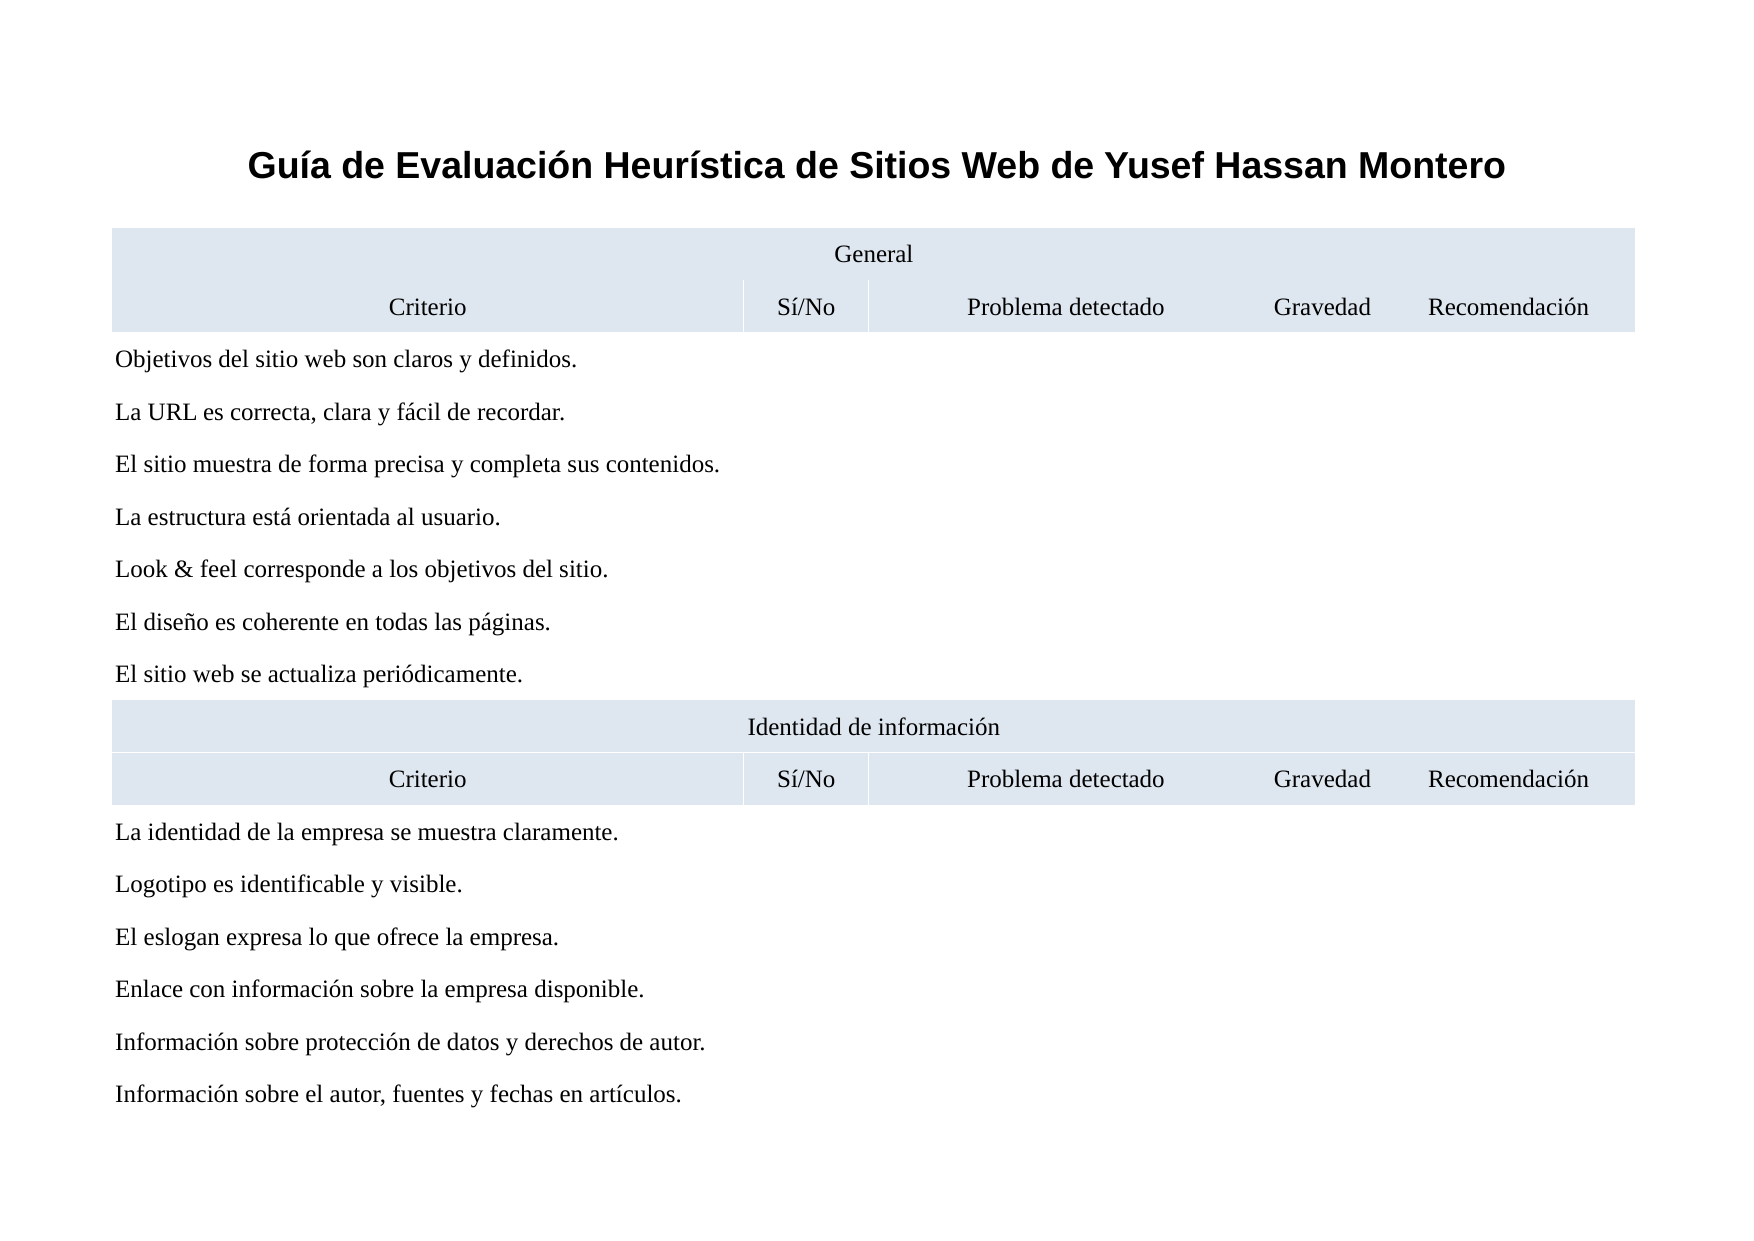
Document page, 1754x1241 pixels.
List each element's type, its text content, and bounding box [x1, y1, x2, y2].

table_cell [1381, 595, 1635, 647]
table_cell [1263, 490, 1381, 542]
table_cell [1263, 543, 1381, 595]
table_cell Criterio [112, 280, 743, 332]
table_cell [1263, 858, 1381, 910]
table_cell Información sobre el autor, fuentes y fechas en artículos. [112, 1068, 743, 1120]
table_cell [744, 490, 868, 542]
table_cell [869, 910, 1263, 962]
table_cell El diseño es coherente en todas las páginas. [112, 595, 743, 647]
table_cell El sitio web se actualiza periódicamente. [112, 648, 743, 700]
table_cell [744, 595, 868, 647]
table_cell Recomendación [1381, 280, 1635, 332]
table_cell Logotipo es identificable y visible. [112, 858, 743, 910]
table_cell [744, 963, 868, 1015]
table_cell [869, 333, 1263, 385]
table_cell Objetivos del sitio web son claros y definidos. [112, 333, 743, 385]
table_cell Problema detectado [869, 753, 1263, 805]
table_cell El eslogan expresa lo que ofrece la empresa. [112, 910, 743, 962]
table_cell Look & feel corresponde a los objetivos del sitio. [112, 543, 743, 595]
table_cell [1381, 858, 1635, 910]
table_cell Sí/No [744, 280, 868, 332]
table_cell Sí/No [744, 753, 868, 805]
table_cell [744, 858, 868, 910]
table_cell [744, 333, 868, 385]
table_cell [869, 1068, 1263, 1120]
table_cell [1263, 648, 1381, 700]
table_cell Información sobre protección de datos y derechos de autor. [112, 1015, 743, 1067]
table_cell [1381, 385, 1635, 437]
table_cell [1381, 333, 1635, 385]
table_cell [744, 438, 868, 490]
table_cell [744, 1068, 868, 1120]
table_cell [869, 385, 1263, 437]
table_cell [744, 543, 868, 595]
table_cell [869, 858, 1263, 910]
table_cell Identidad de información [112, 700, 1635, 752]
table_cell [1381, 963, 1635, 1015]
table_cell Problema detectado [869, 280, 1263, 332]
table_cell Enlace con información sobre la empresa disponible. [112, 963, 743, 1015]
table_cell [1263, 963, 1381, 1015]
subtitle Guía de Evaluación Heurística de Sitios Web de Yusef Hassan Montero [118, 143, 1636, 186]
table_cell La URL es correcta, clara y fácil de recordar. [112, 385, 743, 437]
table_cell [869, 963, 1263, 1015]
table_cell [744, 385, 868, 437]
table_cell [1263, 805, 1381, 857]
table_cell [869, 805, 1263, 857]
table_cell La identidad de la empresa se muestra claramente. [112, 805, 743, 857]
table_cell [1381, 1068, 1635, 1120]
table_cell [869, 1015, 1263, 1067]
table_cell [869, 438, 1263, 490]
table_cell [1263, 910, 1381, 962]
table_cell [1263, 595, 1381, 647]
table_cell [1381, 805, 1635, 857]
table_cell [744, 910, 868, 962]
table_cell [1381, 648, 1635, 700]
table_cell [744, 648, 868, 700]
table_cell [744, 1015, 868, 1067]
table_cell [1381, 543, 1635, 595]
table_cell [1381, 910, 1635, 962]
table_cell Criterio [112, 753, 743, 805]
table_cell [744, 805, 868, 857]
table_header General [112, 228, 1635, 280]
table_cell [1263, 1068, 1381, 1120]
table_cell El sitio muestra de forma precisa y completa sus contenidos. [112, 438, 743, 490]
table_cell [1263, 385, 1381, 437]
table_cell [1381, 490, 1635, 542]
table_cell [869, 543, 1263, 595]
table_cell Recomendación [1381, 753, 1635, 805]
table_cell [869, 648, 1263, 700]
table_cell [1381, 1015, 1635, 1067]
table_cell La estructura está orientada al usuario. [112, 490, 743, 542]
table_cell [1263, 333, 1381, 385]
table_cell Gravedad [1263, 280, 1381, 332]
table_cell [1263, 1015, 1381, 1067]
table_cell [1381, 438, 1635, 490]
table_cell [869, 490, 1263, 542]
table_cell [1263, 438, 1381, 490]
table_cell Gravedad [1263, 753, 1381, 805]
table_cell [869, 595, 1263, 647]
